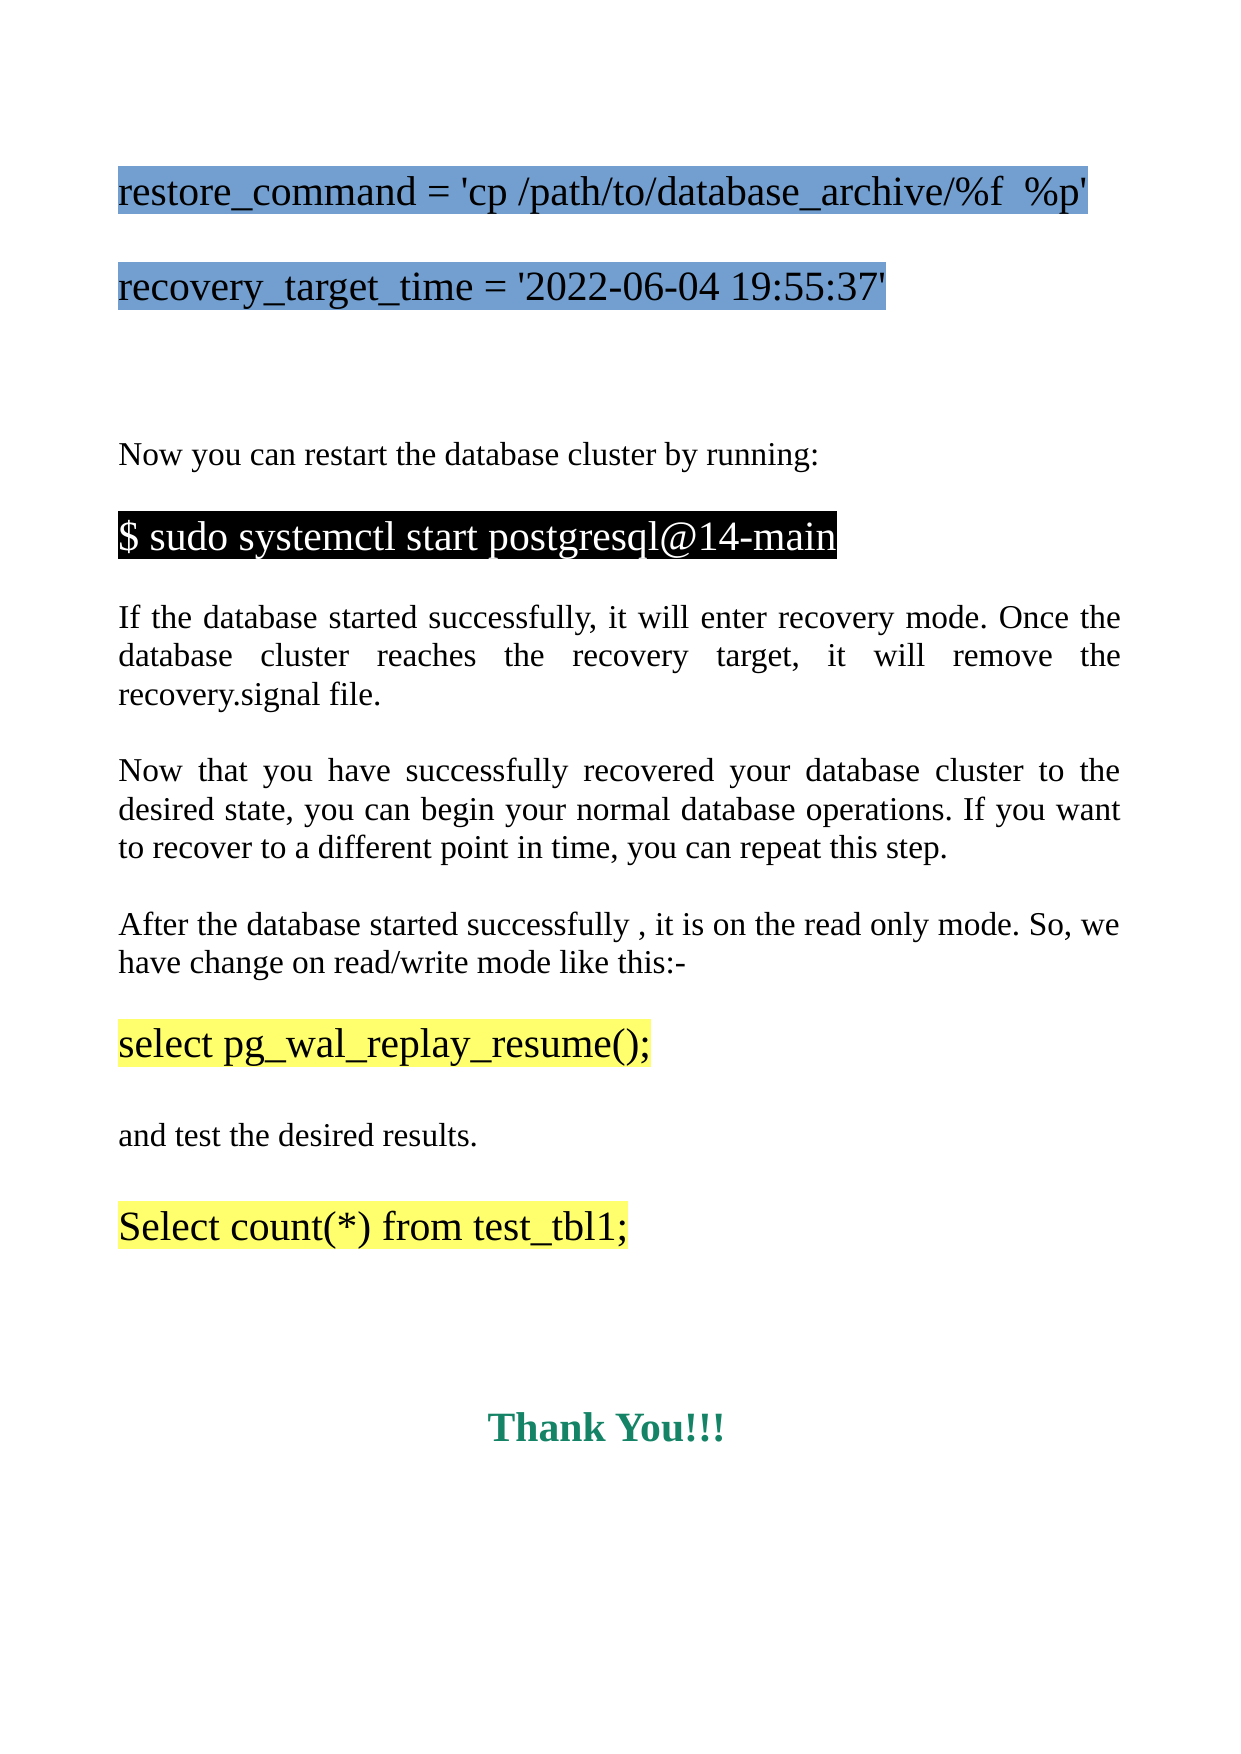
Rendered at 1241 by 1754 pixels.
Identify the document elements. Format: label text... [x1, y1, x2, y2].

text Thank You!!! [118, 1402, 1122, 1450]
text and test the desired results. [118, 1115, 1122, 1153]
text Now that you have successfully recovered your database cluster to the desired state, you can begin your normal database operations. If you want to recover to a different point in time, you can repeat this step. [118, 751, 1122, 866]
text restore_command = 'cp /path/to/database_archive/%f %p' [118, 166, 1122, 214]
text Select count(*) from test_tbl1; [118, 1201, 1122, 1249]
text $ sudo systemctl start postgresql@14-main [118, 511, 1122, 559]
text recovery_target_time = '2022-06-04 19:55:37' [118, 262, 1122, 310]
text select pg_wal_replay_resume(); [118, 1019, 1122, 1067]
text Now you can restart the database cluster by running: [118, 434, 1122, 473]
text After the database started successfully , it is on the read only mode. So, we have change on read/write mode like this:- [118, 904, 1122, 981]
text If the database started successfully, it will enter recovery mode. Once the database cluster reaches the recovery target, it will remove the recovery.signal file. [118, 597, 1122, 712]
